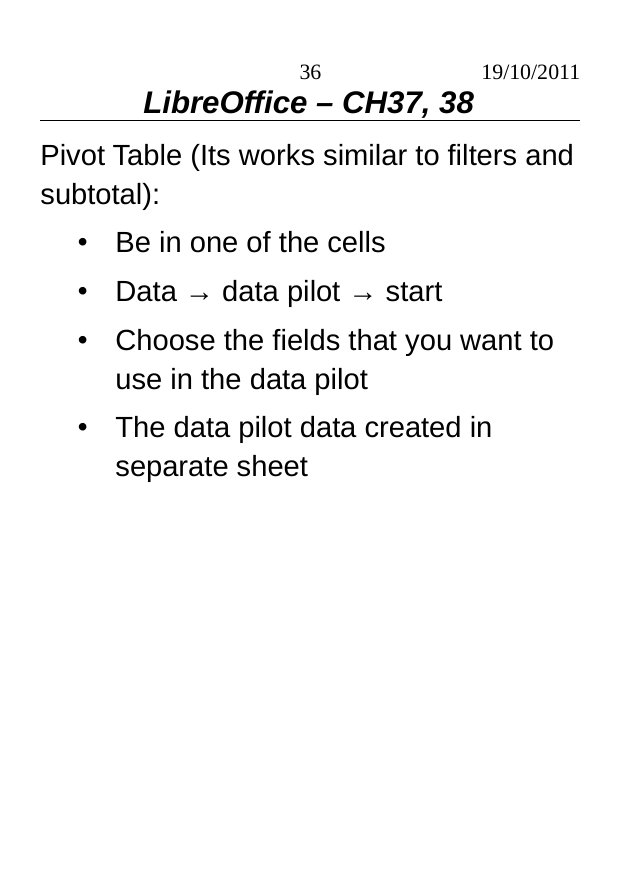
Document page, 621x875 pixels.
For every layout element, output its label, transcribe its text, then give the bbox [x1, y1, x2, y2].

list Choose the fields that you want to use in the data pilot [78, 323, 580, 395]
text Pivot Table (Its works similar to filters and subtotal): [40, 138, 580, 210]
list Data → data pilot → start [78, 274, 580, 308]
list The data pilot data created in separate sheet [78, 410, 580, 482]
list Be in one of the cells [78, 225, 580, 259]
subtitle LibreOffice – CH37, 38 [40, 84, 580, 120]
